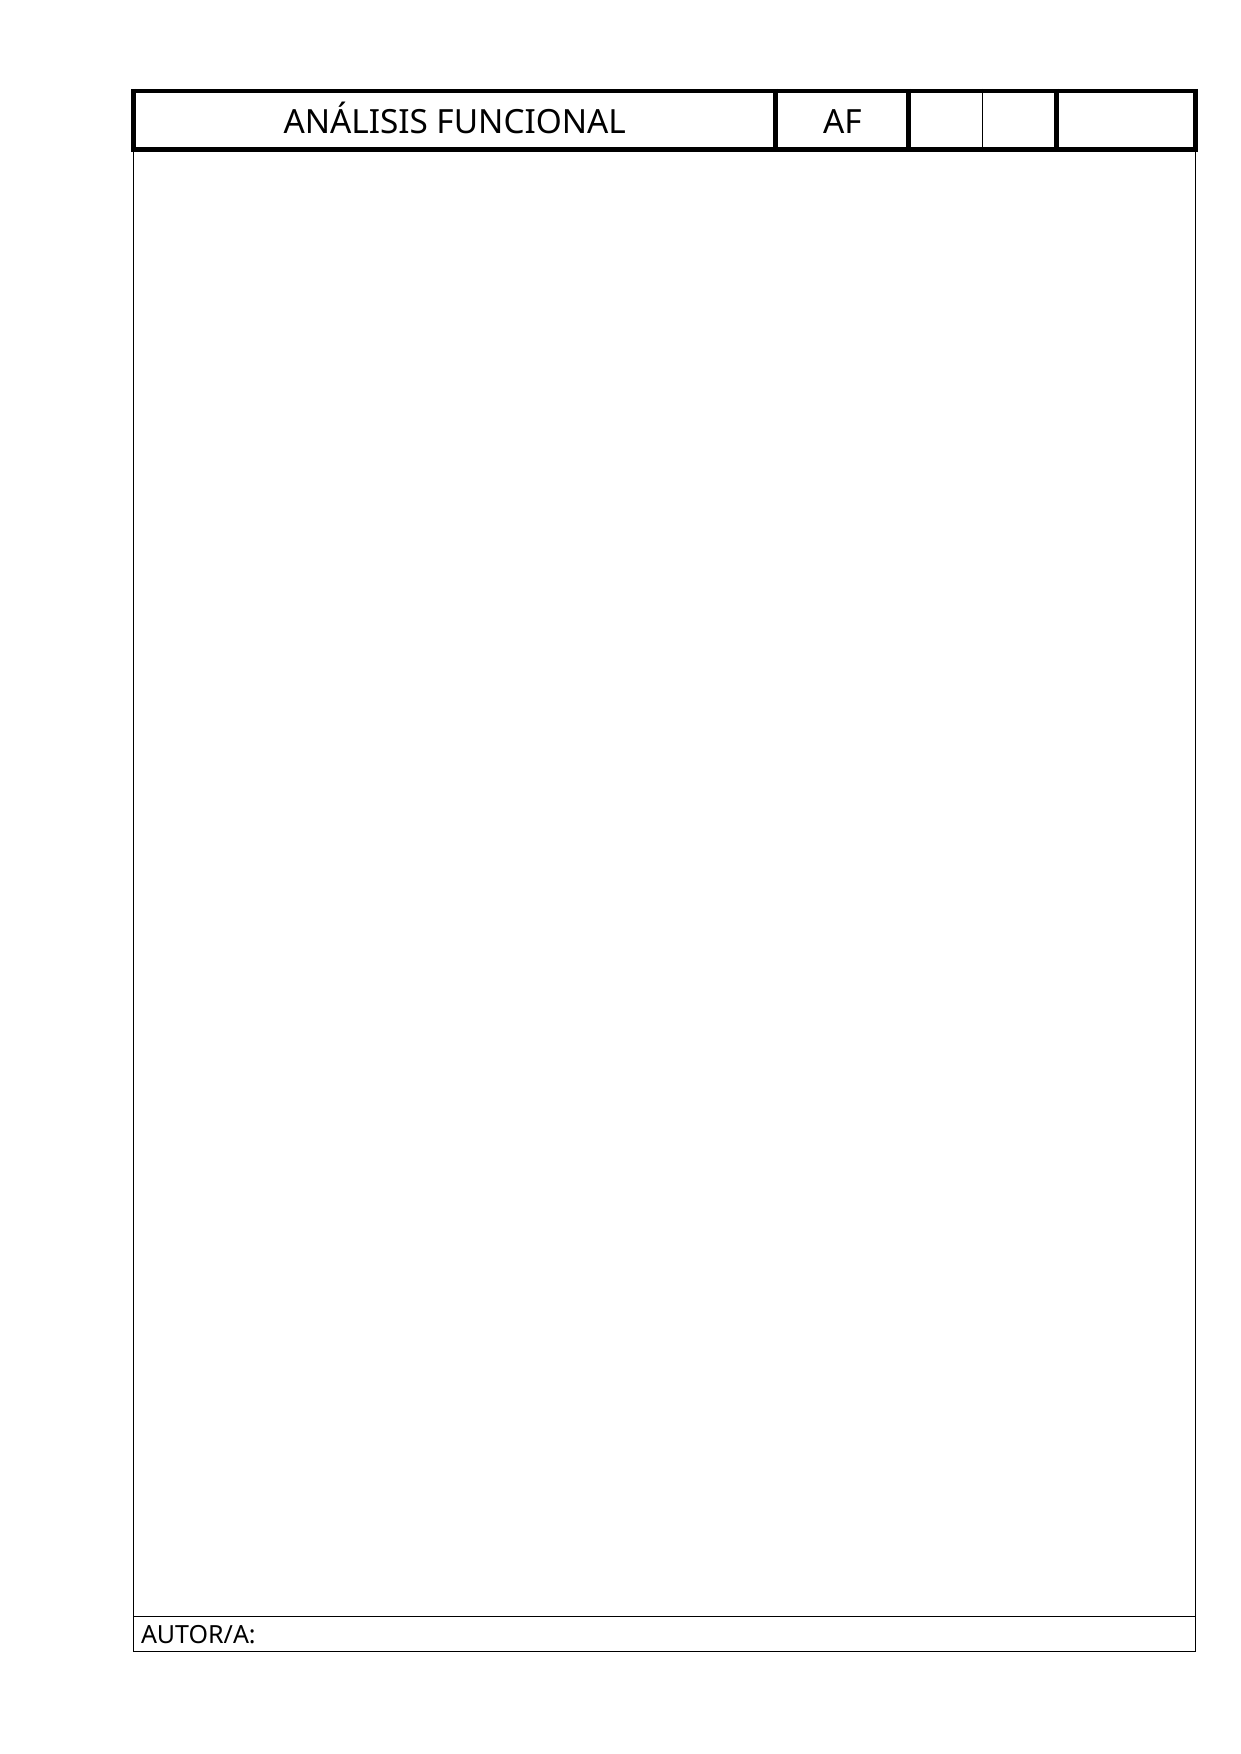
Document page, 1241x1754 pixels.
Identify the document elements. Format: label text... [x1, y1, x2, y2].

table_header [983, 93, 1054, 147]
table_cell [134, 152, 1195, 1616]
table_header [911, 93, 982, 147]
table_header AF [778, 93, 906, 147]
table_cell AUTOR/A: [134, 1617, 1195, 1651]
table_header [1059, 93, 1193, 147]
table_header ANÁLISIS FUNCIONAL [136, 93, 773, 147]
